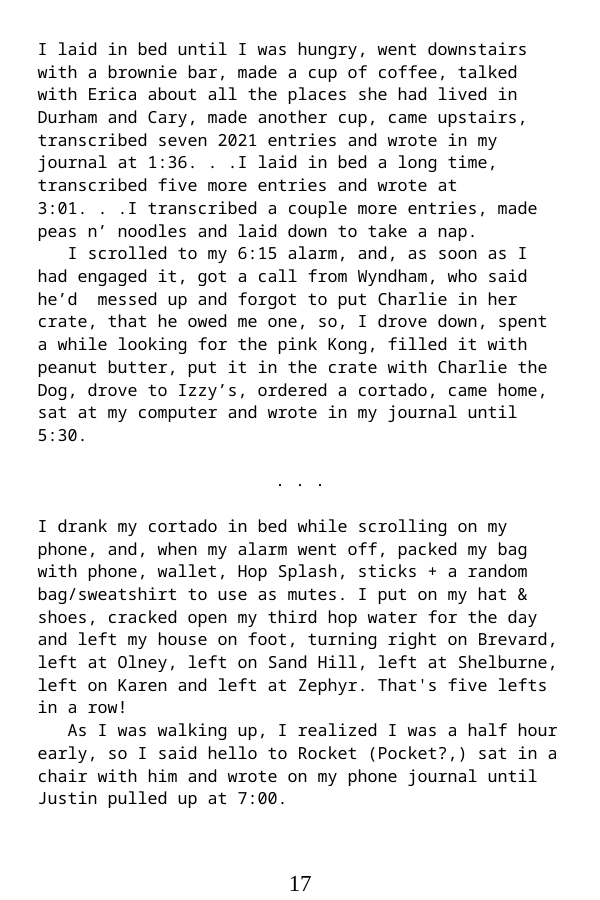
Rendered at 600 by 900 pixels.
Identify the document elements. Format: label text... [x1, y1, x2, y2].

text I drank my cortado in bed while scrolling on my phone, and, when my alarm went off, packed my bag with phone, wallet, Hop Splash, sticks + a random bag/sweatshirt to use as mutes. I put on my hat & shoes, cracked open my third hop water for the day and left my house on foot, turning right on Brevard, left at Olney, left on Sand Hill, left at Shelburne, left on Karen and left at Zephyr. That's five lefts in a row! [37, 514, 562, 719]
text I laid in bed until I was hungry, went downstairs with a brownie bar, made a cup of coffee, talked with Erica about all the places she had lived in Durham and Cary, made another cup, came upstairs, transcribed seven 2021 entries and wrote in my journal at 1:36. . .I laid in bed a long time, transcribed five more entries and wrote at 3:01. . .I transcribed a couple more entries, made peas n’ noodles and laid down to take a nap. [37, 37, 562, 242]
text I scrolled to my 6:15 alarm, and, as soon as I had engaged it, got a call from Wyndham, who said he’d messed up and forgot to put Charlie in her crate, that he owed me one, so, I drove down, spent a while looking for the pink Kong, filled it with peanut butter, put it in the crate with Charlie the Dog, drove to Izzy’s, ordered a cortado, came home, sat at my computer and wrote in my journal until 5:30. [37, 242, 562, 446]
text . . . [37, 469, 562, 492]
text As I was walking up, I realized I was a half hour early, so I said hello to Rocket (Pocket?,) sat in a chair with him and wrote on my phone journal until Justin pulled up at 7:00. [37, 719, 562, 809]
